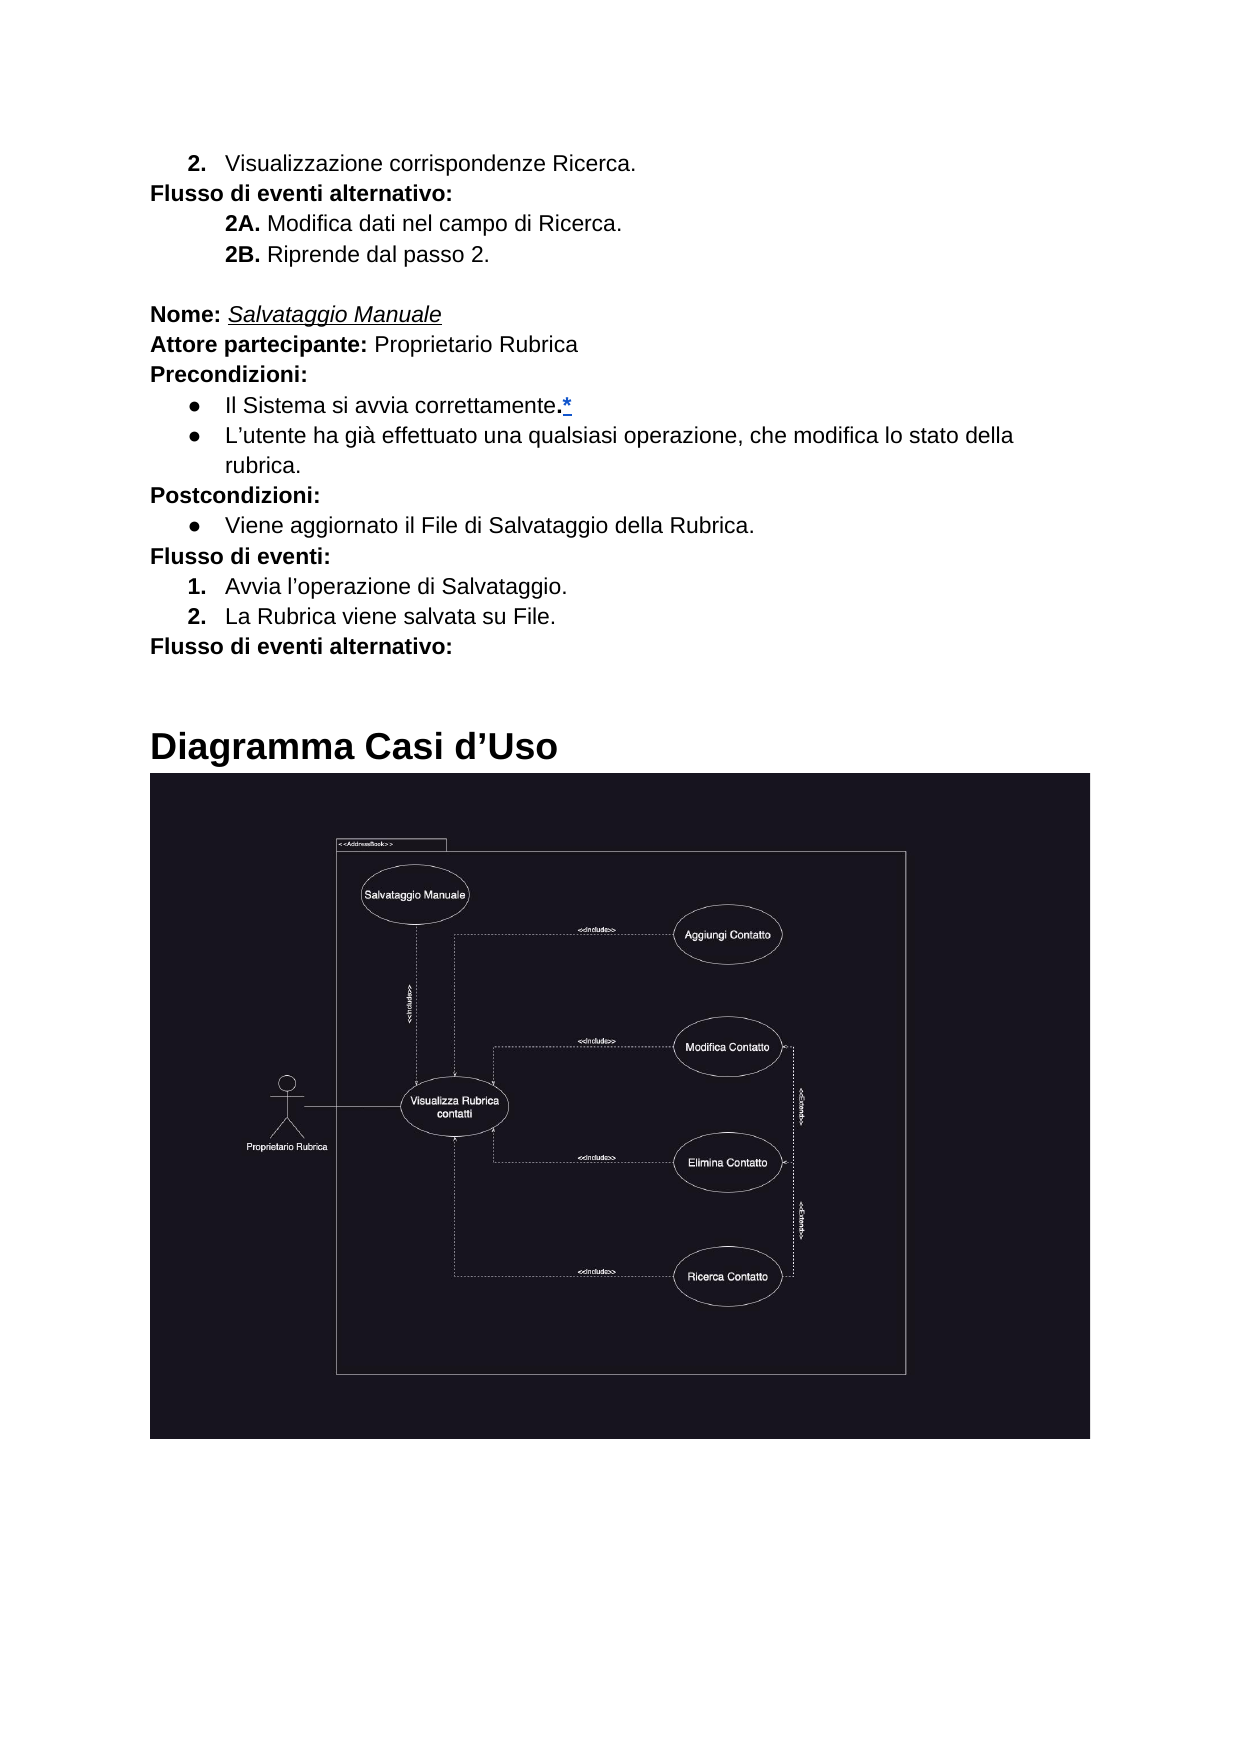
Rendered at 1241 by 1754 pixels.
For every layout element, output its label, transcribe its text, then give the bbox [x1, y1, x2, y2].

text Flusso di eventi alternativo: [150, 180, 1090, 207]
list Avvia l’operazione di Salvataggio. [187, 573, 1090, 599]
list La Rubrica viene salvata su File. [187, 603, 1090, 629]
text Flusso di eventi alternativo: [150, 633, 1090, 660]
list Il Sistema si avvia correttamente.* [187, 392, 1090, 418]
list Visualizzazione corrispondenze Ricerca. [187, 150, 1090, 176]
text 2B. Riprende dal passo 2. [150, 241, 1090, 267]
text 2A. Modifica dati nel campo di Ricerca. [150, 210, 1090, 237]
list Viene aggiornato il File di Salvataggio della Rubrica. [187, 512, 1090, 539]
list L’utente ha già effettuato una qualsiasi operazione, che modifica lo stato della rubrica. [187, 422, 1090, 478]
text Precondizioni: [150, 361, 1090, 388]
text Flusso di eventi: [150, 543, 1090, 569]
text Nome: Salvataggio Manuale [150, 301, 1090, 327]
text Diagramma Casi d’Uso [150, 724, 1090, 767]
text Postcondizioni: [150, 482, 1090, 509]
text Attore partecipante: Proprietario Rubrica [150, 331, 1090, 358]
picture [150, 773, 1091, 1439]
